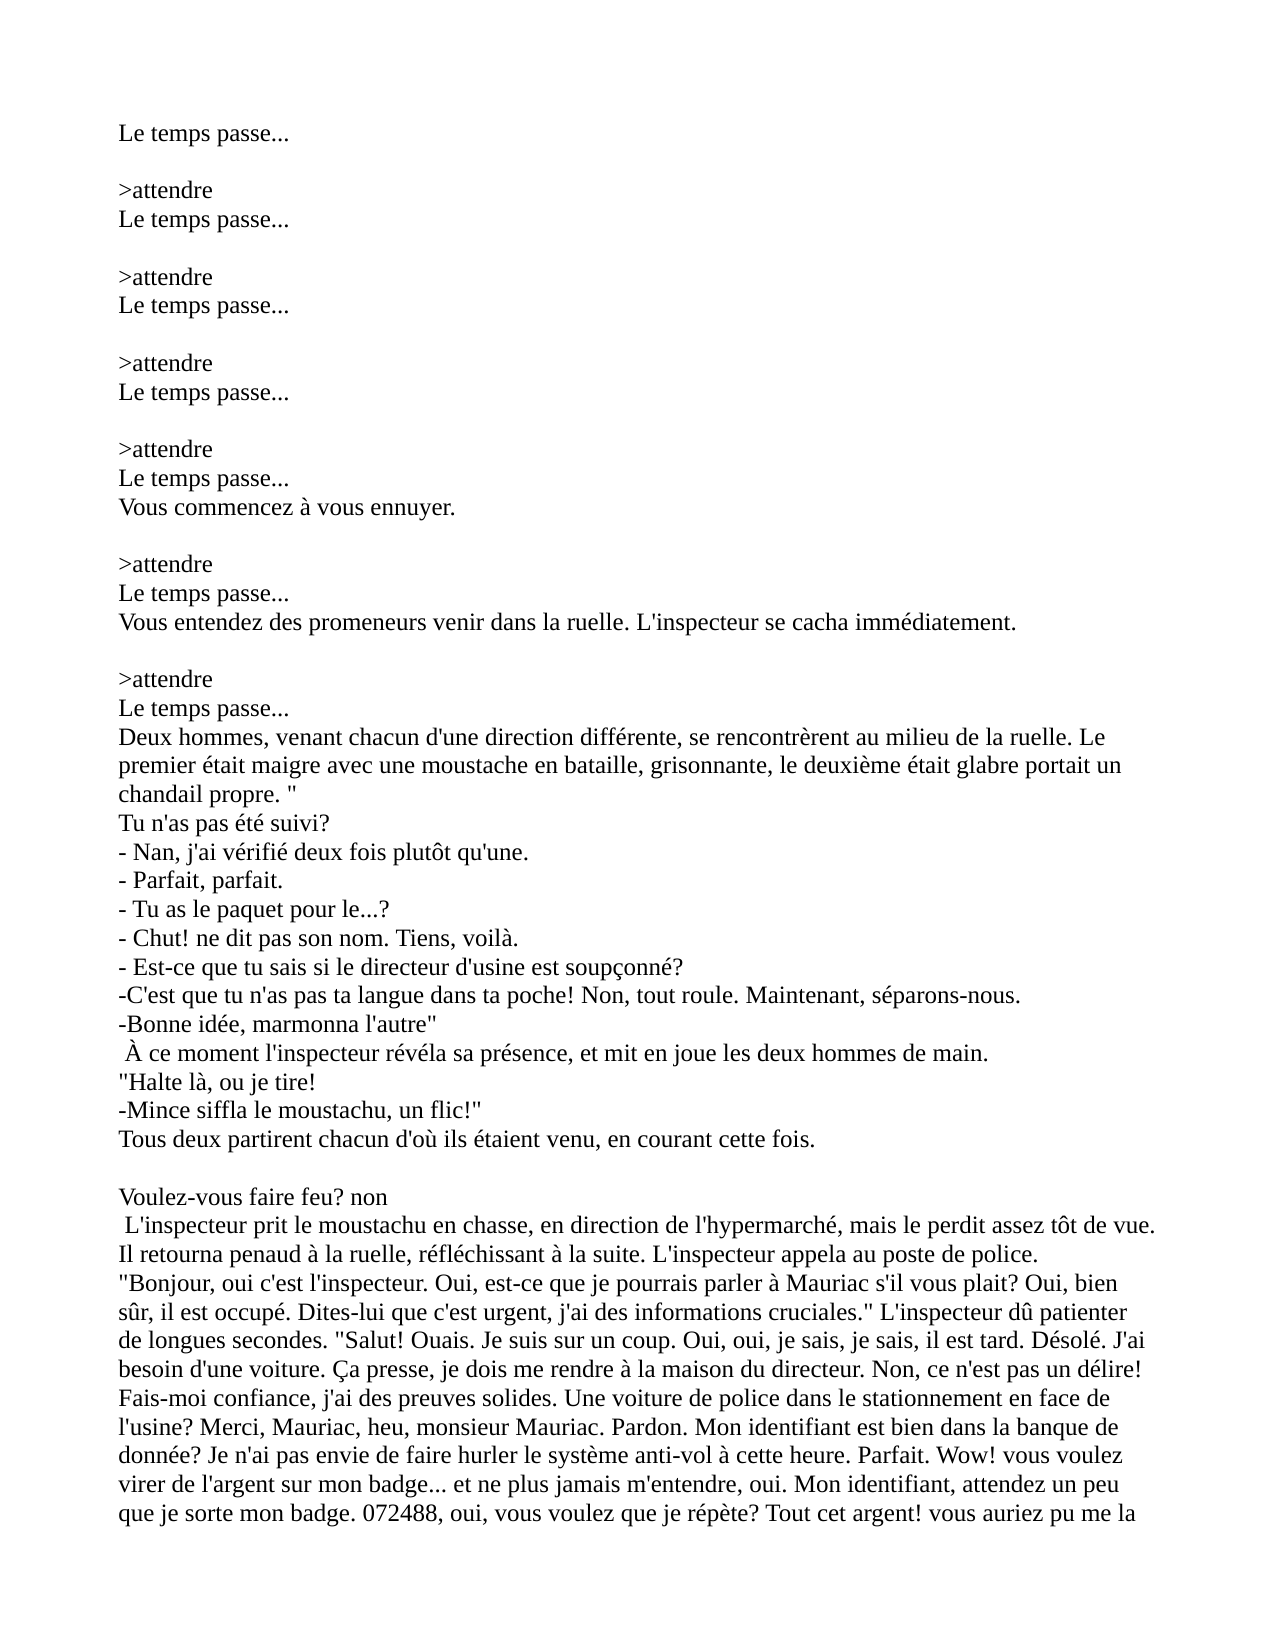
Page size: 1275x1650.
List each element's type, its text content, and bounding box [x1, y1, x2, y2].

text - Tu as le paquet pour le...? [118, 894, 1157, 923]
text >attendre [118, 549, 1157, 578]
text Deux hommes, venant chacun d'une direction différente, se rencontrèrent au milieu de la ruelle. Le premier était maigre avec une moustache en bataille, grisonnante, le deuxième était glabre portait un chandail propre. " [118, 722, 1157, 808]
text Le temps passe... [118, 693, 1157, 722]
text Vous entendez des promeneurs venir dans la ruelle. L'inspecteur se cacha immédiatement. [118, 607, 1157, 636]
text - Nan, j'ai vérifié deux fois plutôt qu'une. [118, 837, 1157, 866]
text >attendre [118, 434, 1157, 463]
text L'inspecteur prit le moustachu en chasse, en direction de l'hypermarché, mais le perdit assez tôt de vue. Il retourna penaud à la ruelle, réfléchissant à la suite. L'inspecteur appela au poste de police. [118, 1211, 1157, 1268]
text >attendre [118, 262, 1157, 291]
text -Mince siffla le moustachu, un flic!" [118, 1096, 1157, 1124]
text >attendre [118, 664, 1157, 693]
text -C'est que tu n'as pas ta langue dans ta poche! Non, tout roule. Maintenant, séparons-nous. [118, 981, 1157, 1009]
text "Halte là, ou je tire! [118, 1067, 1157, 1096]
text Vous commencez à vous ennuyer. [118, 492, 1157, 521]
text Voulez-vous faire feu? non [118, 1182, 1157, 1211]
text "Bonjour, oui c'est l'inspecteur. Oui, est-ce que je pourrais parler à Mauriac s'il vous plait? Oui, bien sûr, il est occupé. Dites-lui que c'est urgent, j'ai des informations cruciales." L'inspecteur dû patienter de longues secondes. "Salut! Ouais. Je suis sur un coup. Oui, oui, je sais, je sais, il est tard. Désolé. J'ai besoin d'une voiture. Ça presse, je dois me rendre à la maison du directeur. Non, ce n'est pas un délire! Fais-moi confiance, j'ai des preuves solides. Une voiture de police dans le stationnement en face de l'usine? Merci, Mauriac, heu, monsieur Mauriac. Pardon. Mon identifiant est bien dans la banque de donnée? Je n'ai pas envie de faire hurler le système anti-vol à cette heure. Parfait. Wow! vous voulez virer de l'argent sur mon badge... et ne plus jamais m'entendre, oui. Mon identifiant, attendez un peu que je sorte mon badge. 072488, oui, vous voulez que je répète? Tout cet argent! vous auriez pu me la [118, 1268, 1157, 1527]
text Tous deux partirent chacun d'où ils étaient venu, en courant cette fois. [118, 1124, 1157, 1153]
text - Chut! ne dit pas son nom. Tiens, voilà. [118, 923, 1157, 952]
text Tu n'as pas été suivi? [118, 808, 1157, 837]
text Le temps passe... [118, 578, 1157, 607]
text Le temps passe... [118, 463, 1157, 492]
text Le temps passe... [118, 377, 1157, 406]
text >attendre [118, 176, 1157, 204]
text Le temps passe... [118, 291, 1157, 319]
text >attendre [118, 348, 1157, 377]
text -Bonne idée, marmonna l'autre" [118, 1009, 1157, 1038]
text - Parfait, parfait. [118, 866, 1157, 894]
text À ce moment l'inspecteur révéla sa présence, et mit en joue les deux hommes de main. [118, 1038, 1157, 1067]
text - Est-ce que tu sais si le directeur d'usine est soupçonné? [118, 952, 1157, 981]
text Le temps passe... [118, 204, 1157, 233]
text Le temps passe... [118, 118, 1157, 147]
